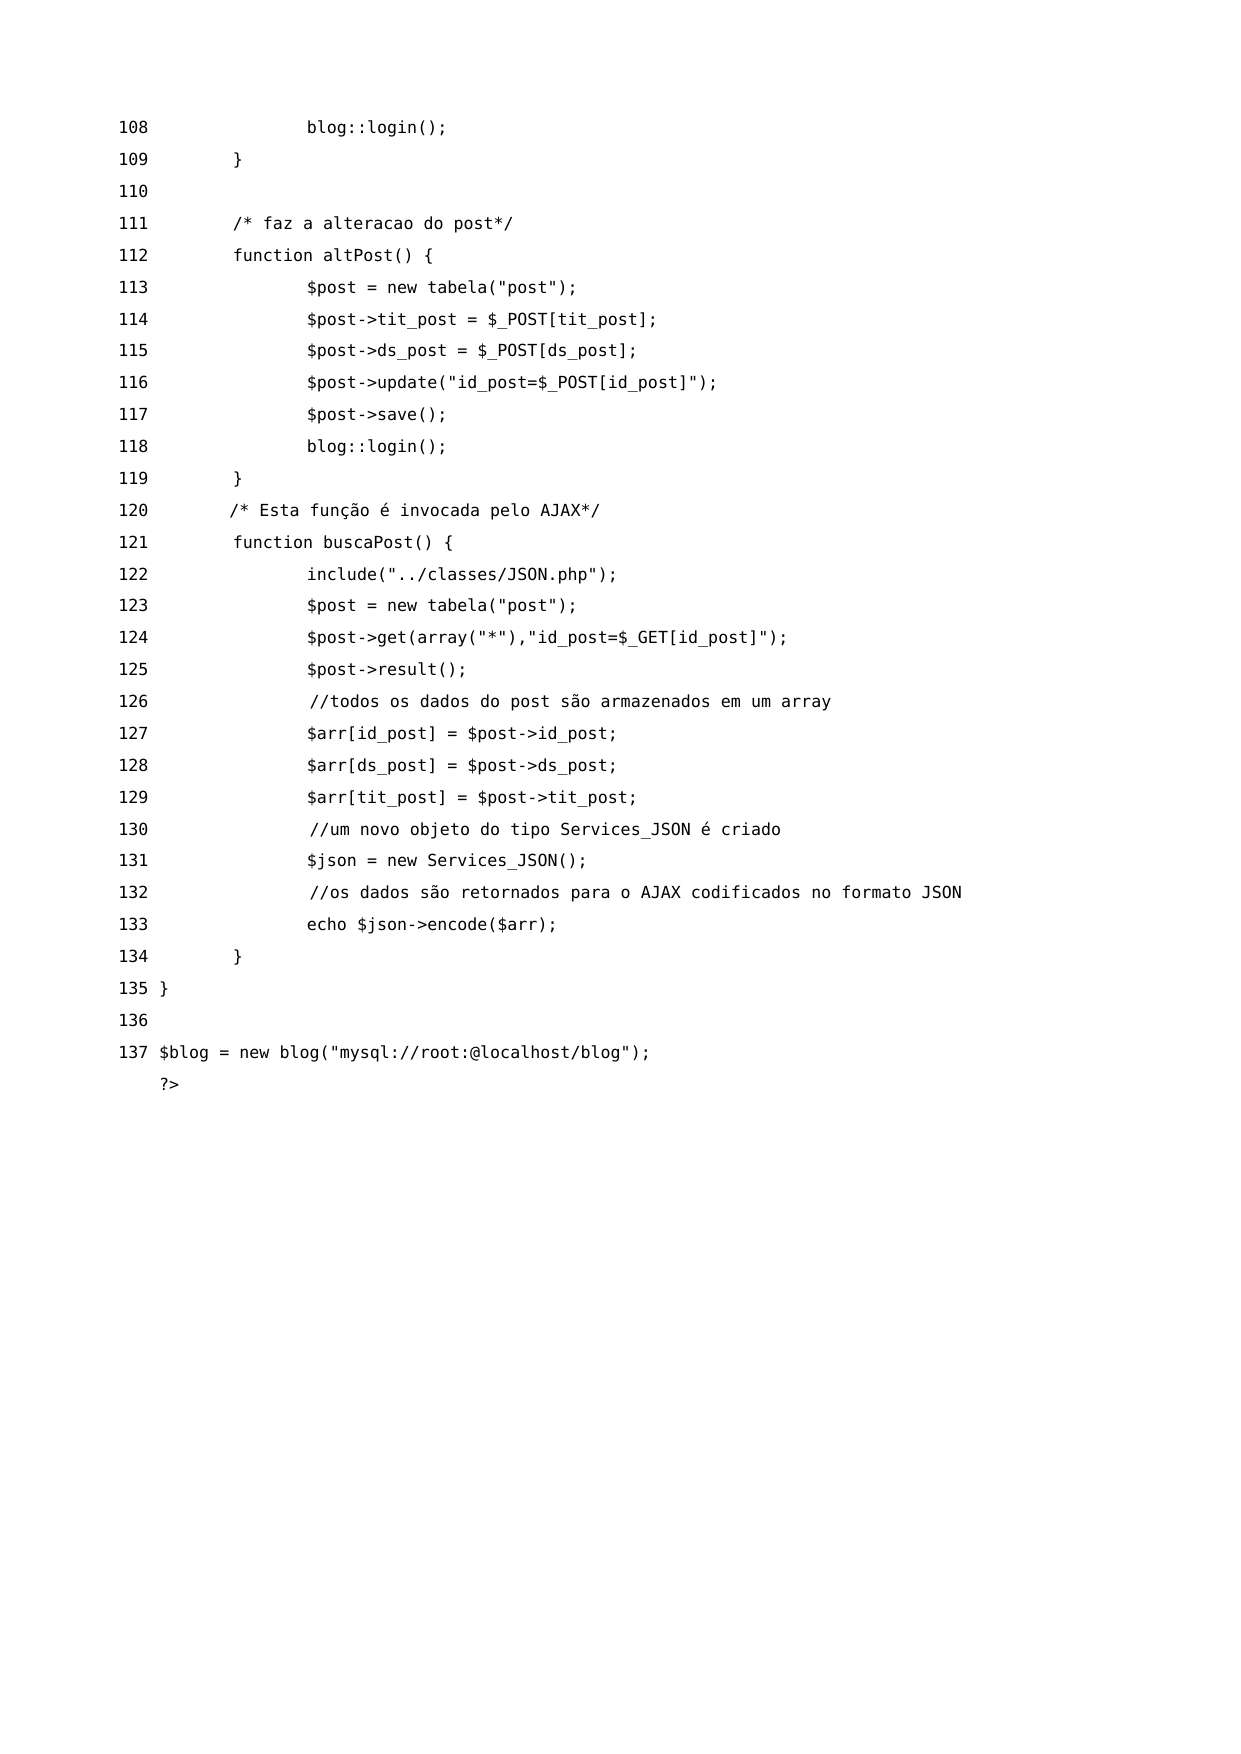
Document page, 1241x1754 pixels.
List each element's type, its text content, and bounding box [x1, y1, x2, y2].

table_header 108 109 110 111 112 113 114 115 116 117 118 119 120 121 122 123 124 125 126 127 128 129 130 131 132 133 134 135 136 137 [118, 118, 159, 1106]
table_header blog::login(); } /* faz a alteracao do post*/ function altPost() { $post = new tabela("post"); $post->tit_post = $_POST[tit_post]; $post->ds_post = $_POST[ds_post]; $post->update("id_post=$_POST[id_post]"); $post->save(); blog::login(); } /* Esta função é invocada pelo AJAX*/ function buscaPost() { include("../classes/JSON.php"); $post = new tabela("post"); $post->get(array("*"),"id_post=$_GET[id_post]"); $post->result(); //todos os dados do post são armazenados em um array $arr[id_post] = $post->id_post; $arr[ds_post] = $post->ds_post; $arr[tit_post] = $post->tit_post; //um novo objeto do tipo Services_JSON é criado $json = new Services_JSON(); //os dados são retornados para o AJAX codificados no formato JSON echo $json->encode($arr); } } $blog = new blog("mysql://root:@localhost/blog"); ?> [159, 118, 1122, 1106]
